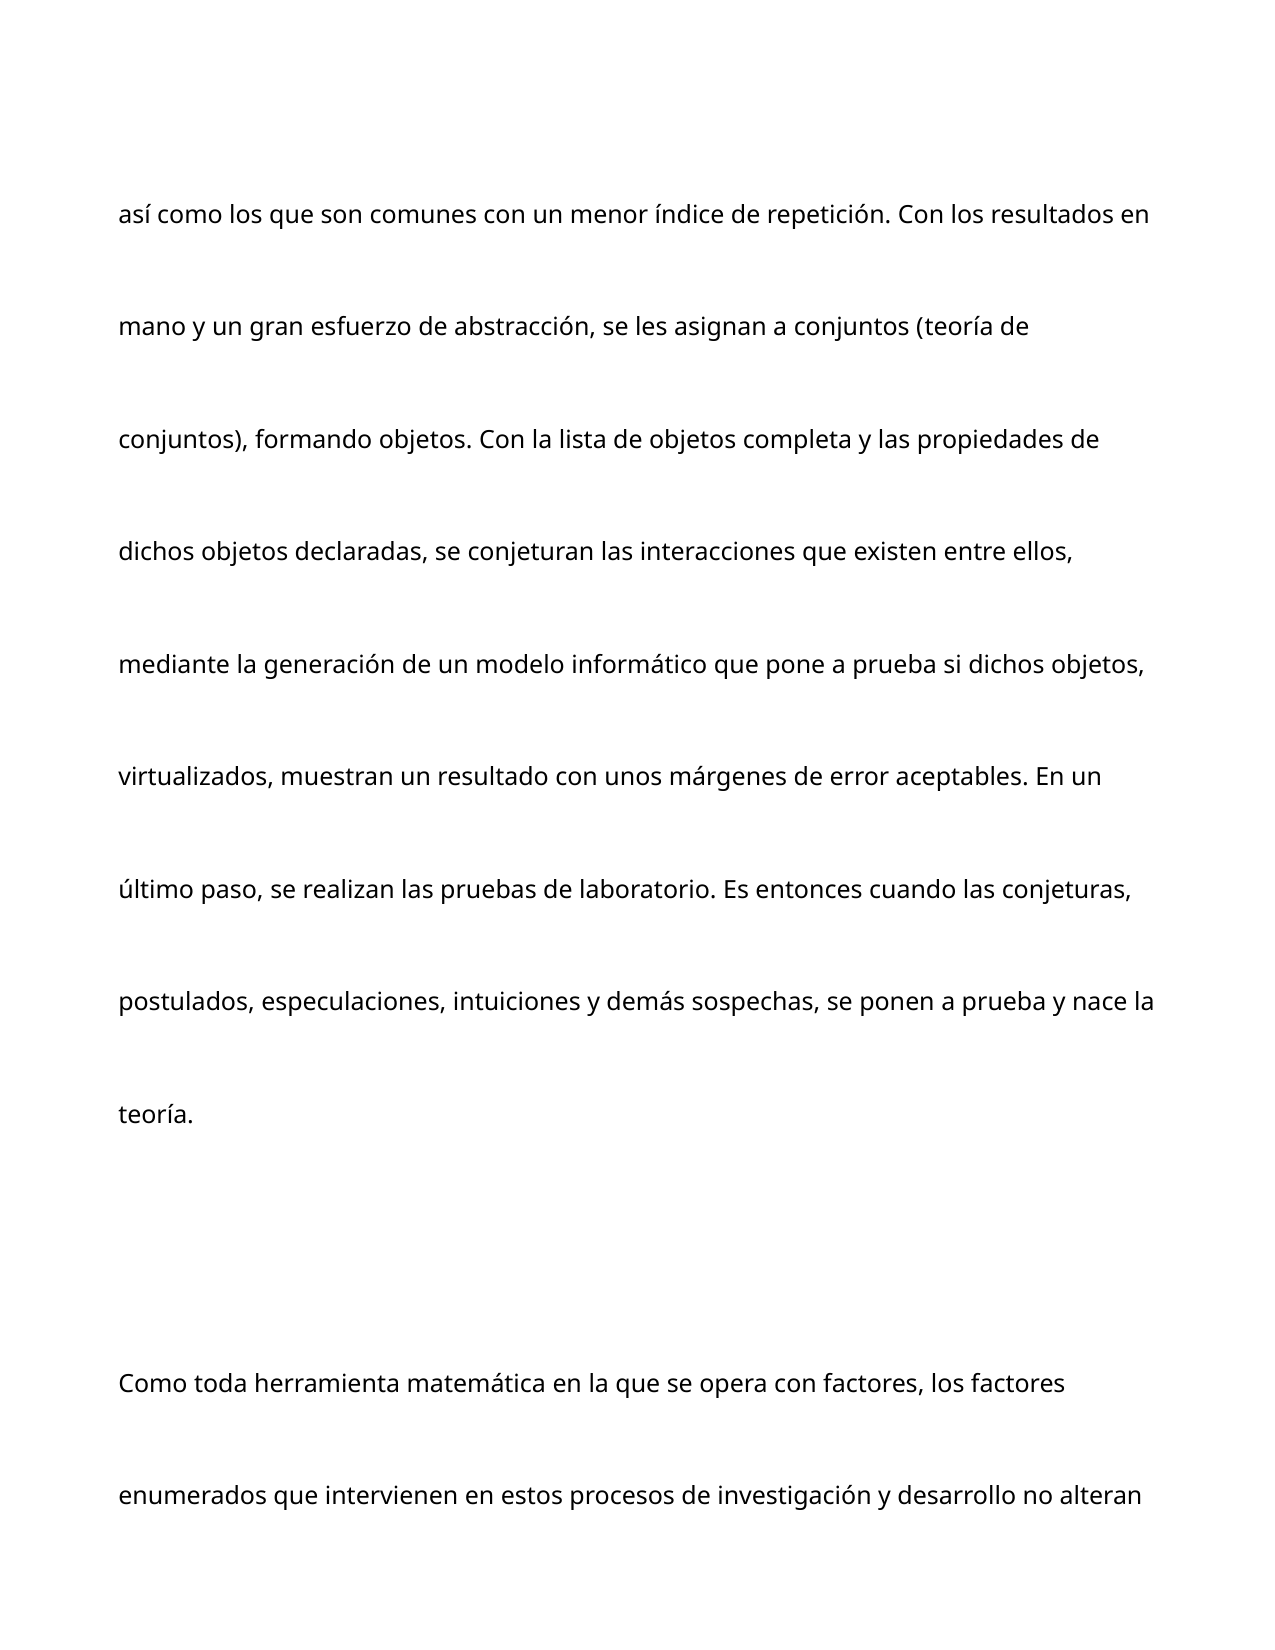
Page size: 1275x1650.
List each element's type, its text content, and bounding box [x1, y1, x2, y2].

text Como toda herramienta matemática en la que se opera con factores, los factores enumerados que intervienen en estos procesos de investigación y desarrollo no alteran [118, 1287, 1157, 1512]
text así como los que son comunes con un menor índice de repetición. Con los resultados en mano y un gran esfuerzo de abstracción, se les asignan a conjuntos (teoría de conjuntos), formando objetos. Con la lista de objetos completa y las propiedades de dichos objetos declaradas, se conjeturan las interacciones que existen entre ellos, mediante la generación de un modelo informático que pone a prueba si dichos objetos, virtualizados, muestran un resultado con unos márgenes de error aceptables. En un último paso, se realizan las pruebas de laboratorio. Es entonces cuando las conjeturas, postulados, especulaciones, intuiciones y demás sospechas, se ponen a prueba y nace la teoría. [118, 118, 1157, 1131]
